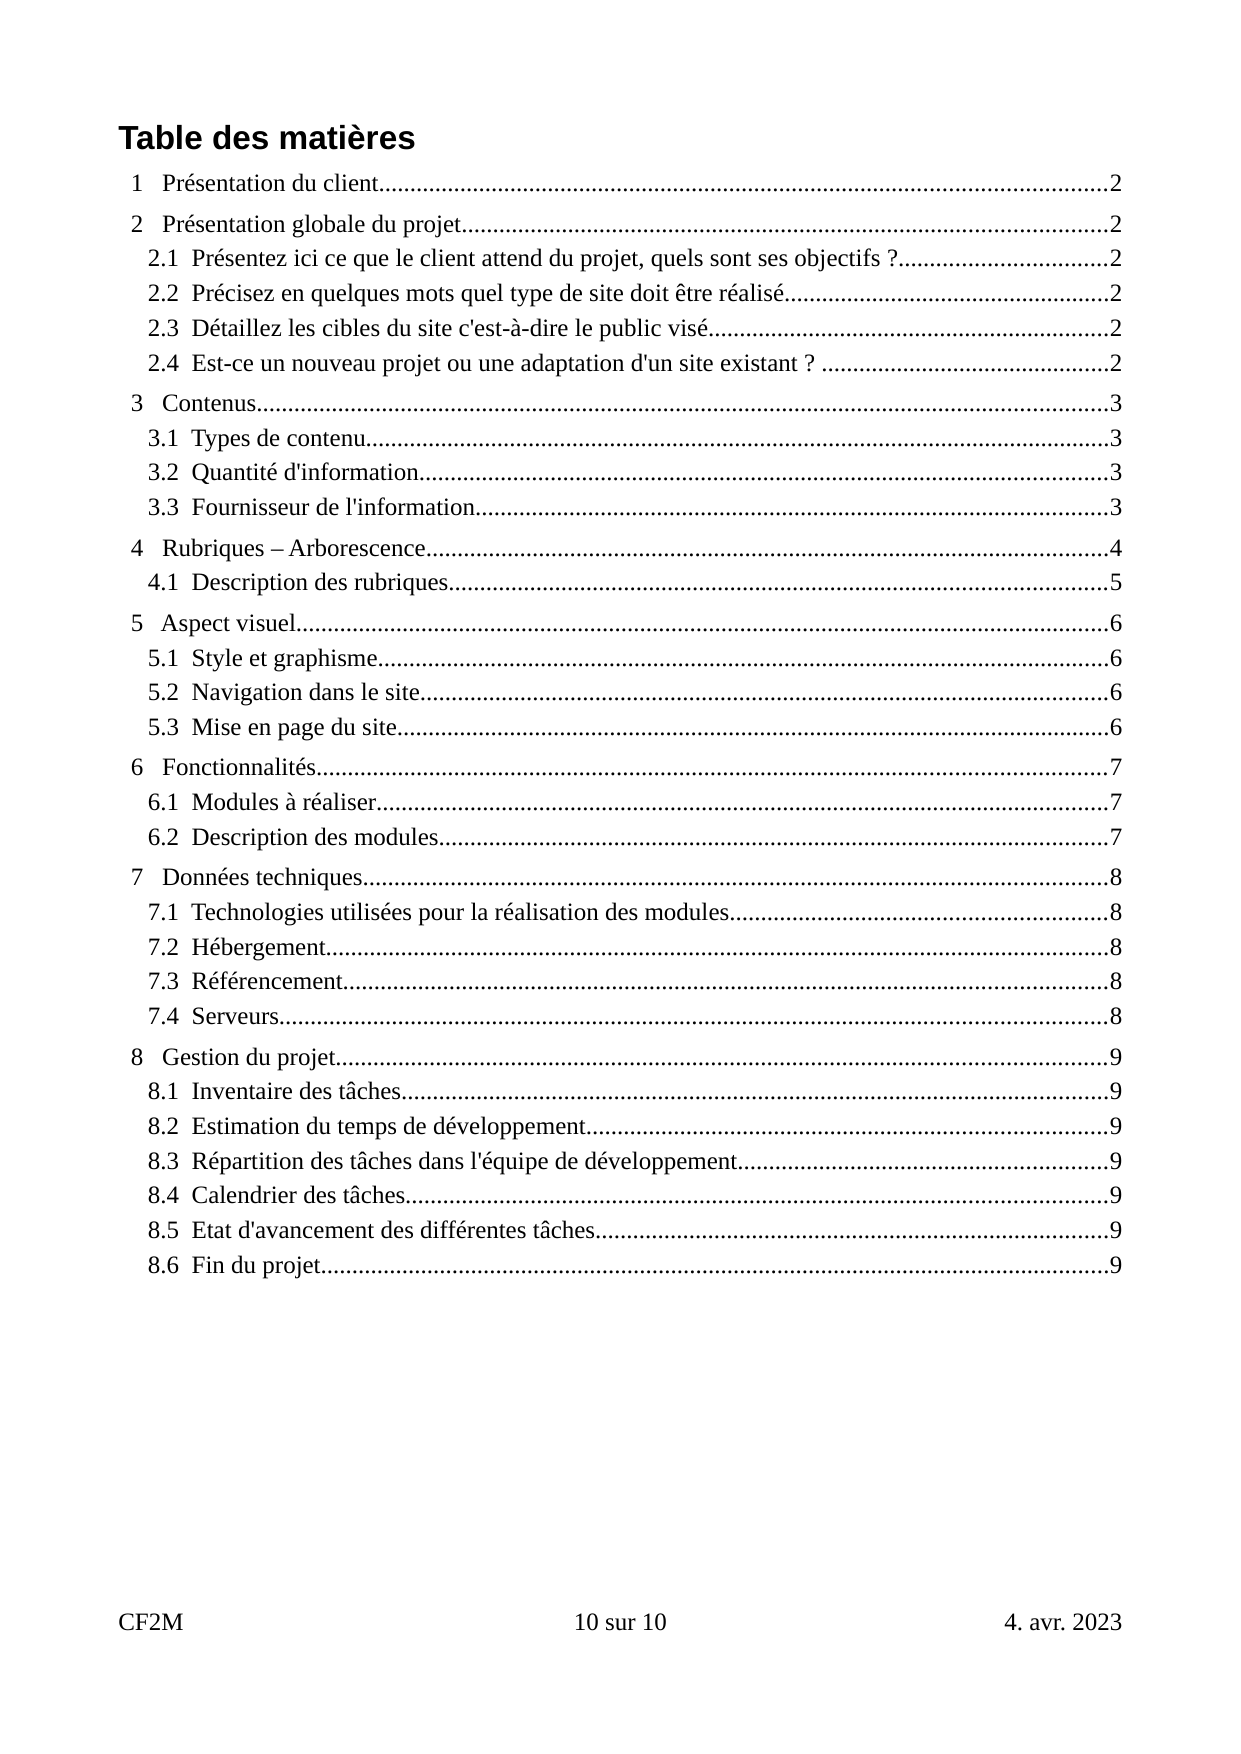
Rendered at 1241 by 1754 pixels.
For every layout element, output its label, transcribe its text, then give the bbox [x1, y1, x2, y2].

text 7.4 Serveurs 8 [148, 1001, 1122, 1030]
text 2.2 Précisez en quelques mots quel type de site doit être réalisé 2 [148, 278, 1122, 307]
text 3 Contenus 3 [118, 388, 1122, 417]
text 7.2 Hébergement 8 [148, 932, 1122, 961]
text 3.1 Types de contenu 3 [148, 423, 1122, 452]
text 8.6 Fin du projet 9 [148, 1250, 1122, 1278]
text 8.4 Calendrier des tâches 9 [148, 1180, 1122, 1209]
text 5 Aspect visuel 6 [118, 608, 1122, 637]
text 8.3 Répartition des tâches dans l'équipe de développement 9 [148, 1146, 1122, 1174]
text 3.3 Fournisseur de l'information 3 [148, 492, 1122, 521]
text 7.3 Référencement 8 [148, 966, 1122, 995]
text 5.2 Navigation dans le site 6 [148, 677, 1122, 706]
text 4.1 Description des rubriques 5 [148, 567, 1122, 596]
text 8.5 Etat d'avancement des différentes tâches 9 [148, 1215, 1122, 1244]
text 2.4 Est-ce un nouveau projet ou une adaptation d'un site existant ? 2 [148, 348, 1122, 376]
text 4 Rubriques – Arborescence 4 [118, 533, 1122, 561]
text 2.1 Présentez ici ce que le client attend du projet, quels sont ses objectifs ? 2 [148, 243, 1122, 272]
text 8.2 Estimation du temps de développement 9 [148, 1111, 1122, 1140]
text 5.3 Mise en page du site 6 [148, 712, 1122, 741]
text 6.1 Modules à réaliser 7 [148, 787, 1122, 816]
text 6.2 Description des modules 7 [148, 822, 1122, 851]
subtitle Table des matières [118, 118, 1122, 157]
text 7.1 Technologies utilisées pour la réalisation des modules 8 [148, 897, 1122, 926]
text 8.1 Inventaire des tâches 9 [148, 1076, 1122, 1105]
text 2.3 Détaillez les cibles du site c'est-à-dire le public visé 2 [148, 313, 1122, 342]
text 1 Présentation du client 2 [118, 168, 1122, 197]
text 3.2 Quantité d'information 3 [148, 457, 1122, 486]
text 2 Présentation globale du projet 2 [118, 209, 1122, 238]
text 5.1 Style et graphisme 6 [148, 643, 1122, 671]
text 7 Données techniques 8 [118, 862, 1122, 891]
text 6 Fonctionnalités 7 [118, 752, 1122, 781]
text 8 Gestion du projet 9 [118, 1042, 1122, 1070]
